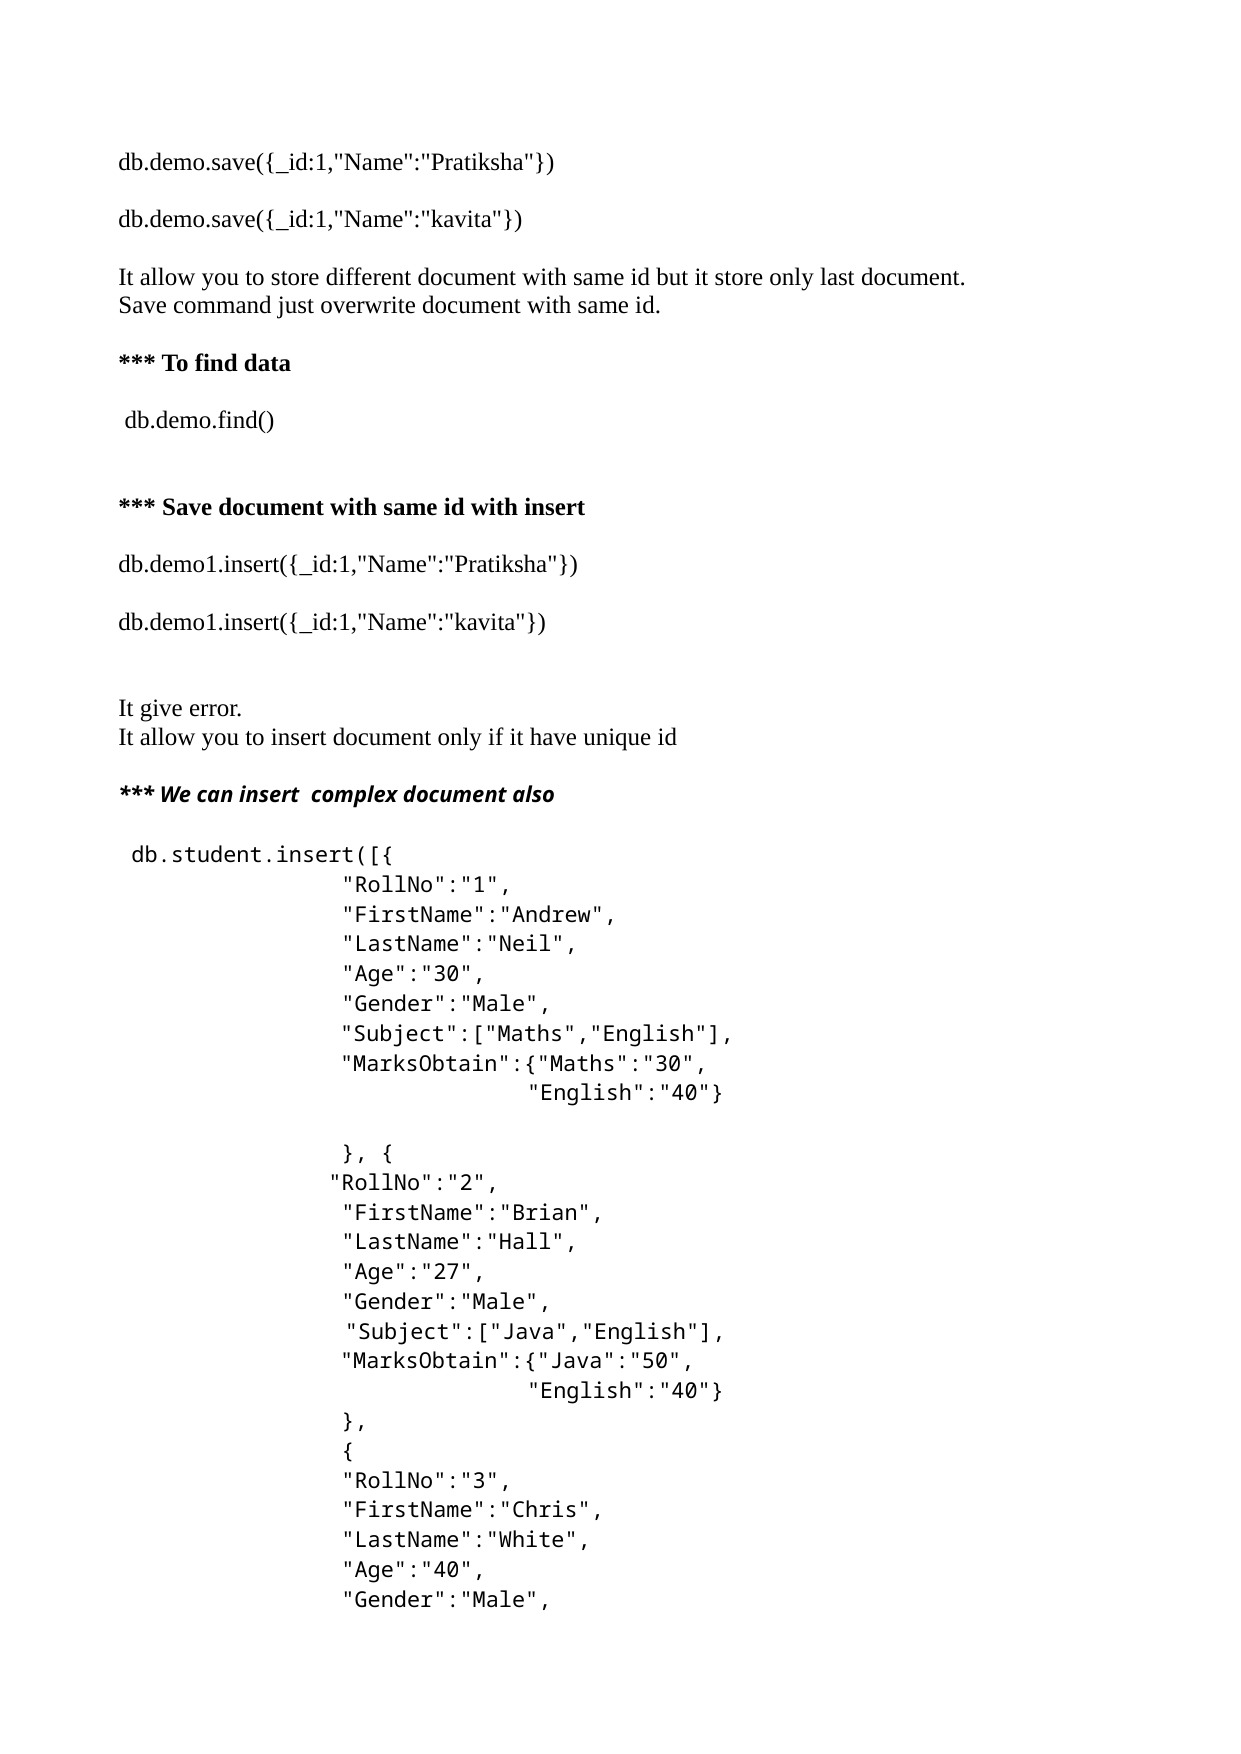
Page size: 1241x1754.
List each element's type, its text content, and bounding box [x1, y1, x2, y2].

text db.demo.save({_id:1,"Name":"kavita"}) [118, 204, 1122, 233]
text "Gender":"Male", [118, 1286, 1122, 1316]
text "Gender":"Male", [118, 1584, 1122, 1613]
text "FirstName":"Brian", [118, 1196, 1122, 1226]
text *** We can insert complex document also [118, 779, 1122, 809]
text "Age":"30", [118, 958, 1122, 988]
text *** Save document with same id with insert [118, 492, 1122, 521]
text { [118, 1435, 1122, 1464]
text "LastName":"White", [118, 1524, 1122, 1554]
text "RollNo":"3", [118, 1464, 1122, 1494]
text "Subject":["Java","English"], [118, 1316, 1122, 1345]
text "English":"40"} [118, 1375, 1122, 1405]
text "MarksObtain":{"Java":"50", [118, 1345, 1122, 1375]
text }, [118, 1405, 1122, 1435]
text "RollNo":"2", [118, 1167, 1122, 1196]
text "Age":"27", [118, 1256, 1122, 1286]
text "Age":"40", [118, 1554, 1122, 1584]
text db.demo1.insert({_id:1,"Name":"Pratiksha"}) [118, 549, 1122, 578]
text *** To find data [118, 348, 1122, 377]
text It give error. [118, 693, 1122, 722]
text "Gender":"Male", [118, 988, 1122, 1018]
text "MarksObtain":{"Maths":"30", [118, 1047, 1122, 1077]
text "English":"40"} [118, 1077, 1122, 1107]
text db.demo.save({_id:1,"Name":"Pratiksha"}) [118, 147, 1122, 176]
text It allow you to store different document with same id but it store only last document. [118, 262, 1122, 291]
text Save command just overwrite document with same id. [118, 291, 1122, 319]
text db.demo.find() [118, 406, 1122, 434]
text It allow you to insert document only if it have unique id [118, 722, 1122, 751]
text "LastName":"Hall", [118, 1226, 1122, 1256]
text "FirstName":"Chris", [118, 1494, 1122, 1524]
text "RollNo":"1", [118, 869, 1122, 898]
text "FirstName":"Andrew", [118, 898, 1122, 928]
text db.student.insert([{ [118, 839, 1122, 869]
text "Subject":["Maths","English"], [118, 1018, 1122, 1047]
text }, { [118, 1137, 1122, 1167]
text "LastName":"Neil", [118, 928, 1122, 958]
text db.demo1.insert({_id:1,"Name":"kavita"}) [118, 607, 1122, 636]
